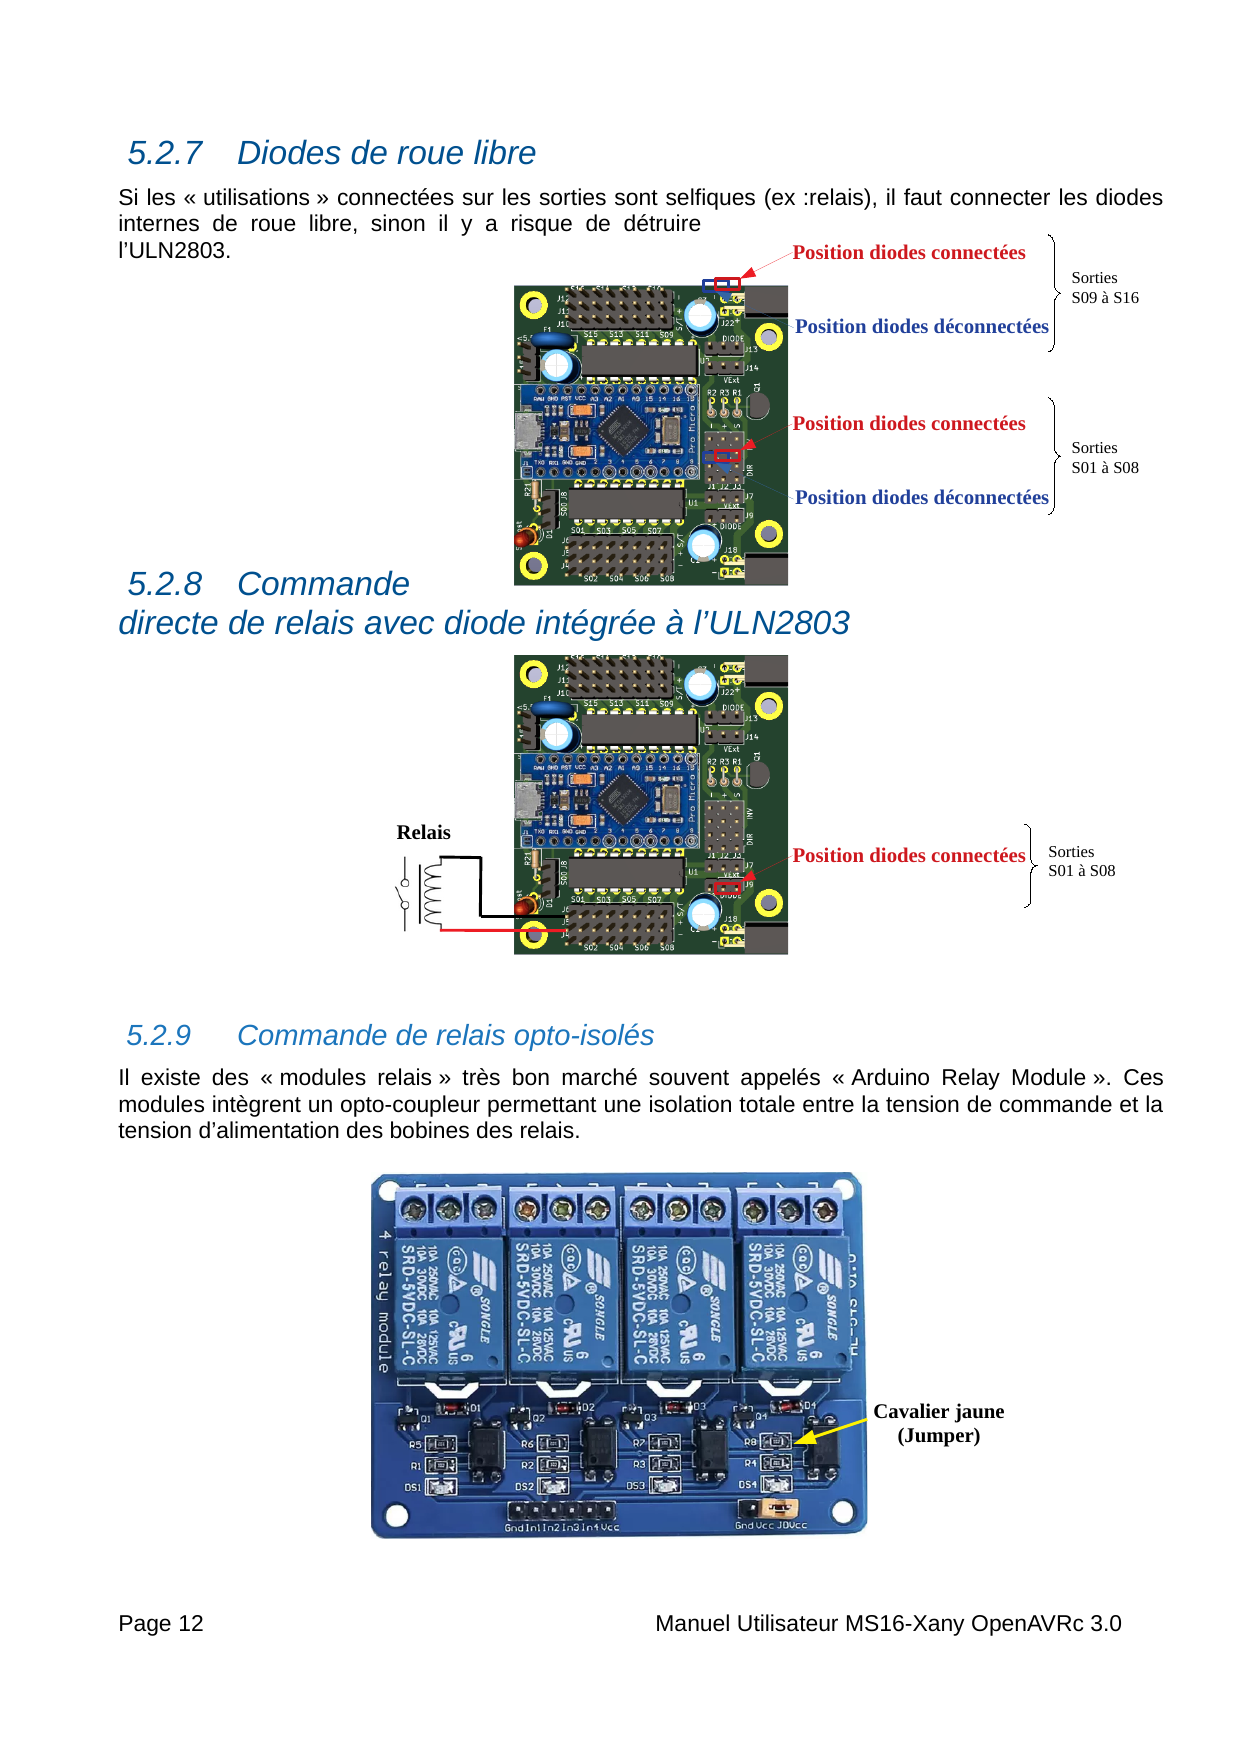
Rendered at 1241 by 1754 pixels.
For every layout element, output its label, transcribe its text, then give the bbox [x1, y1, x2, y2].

picture [393, 856, 445, 932]
picture [717, 885, 738, 892]
picture [717, 454, 727, 459]
subtitle Diodes de roue libre [118, 133, 1164, 171]
picture [705, 285, 714, 290]
subtitle Commande de relais opto-isolés [118, 1018, 1164, 1052]
text Il existe des « modules relais » très bon marché souvent appelés « Arduino Relay Module ». Ces modules intègrent un opto-coupleur permettant une isolation totale entre la tension de commande et la tension d’alimentation des bobines des relais. [118, 1064, 1164, 1143]
subtitle Commande directe de relais avec diode intégrée à l’ULN2803 [118, 564, 1164, 641]
picture [730, 285, 789, 324]
picture [514, 285, 789, 586]
picture [730, 452, 738, 459]
picture [705, 454, 714, 461]
picture [730, 427, 789, 496]
text Si les « utilisations » connectées sur les sorties sont selfiques (ex :relais), il faut connecter les diodes internes de roue libre, sinon il y a risque de détruire l’ULN2803. [118, 184, 1164, 263]
picture [514, 655, 789, 955]
picture [371, 1172, 868, 1539]
